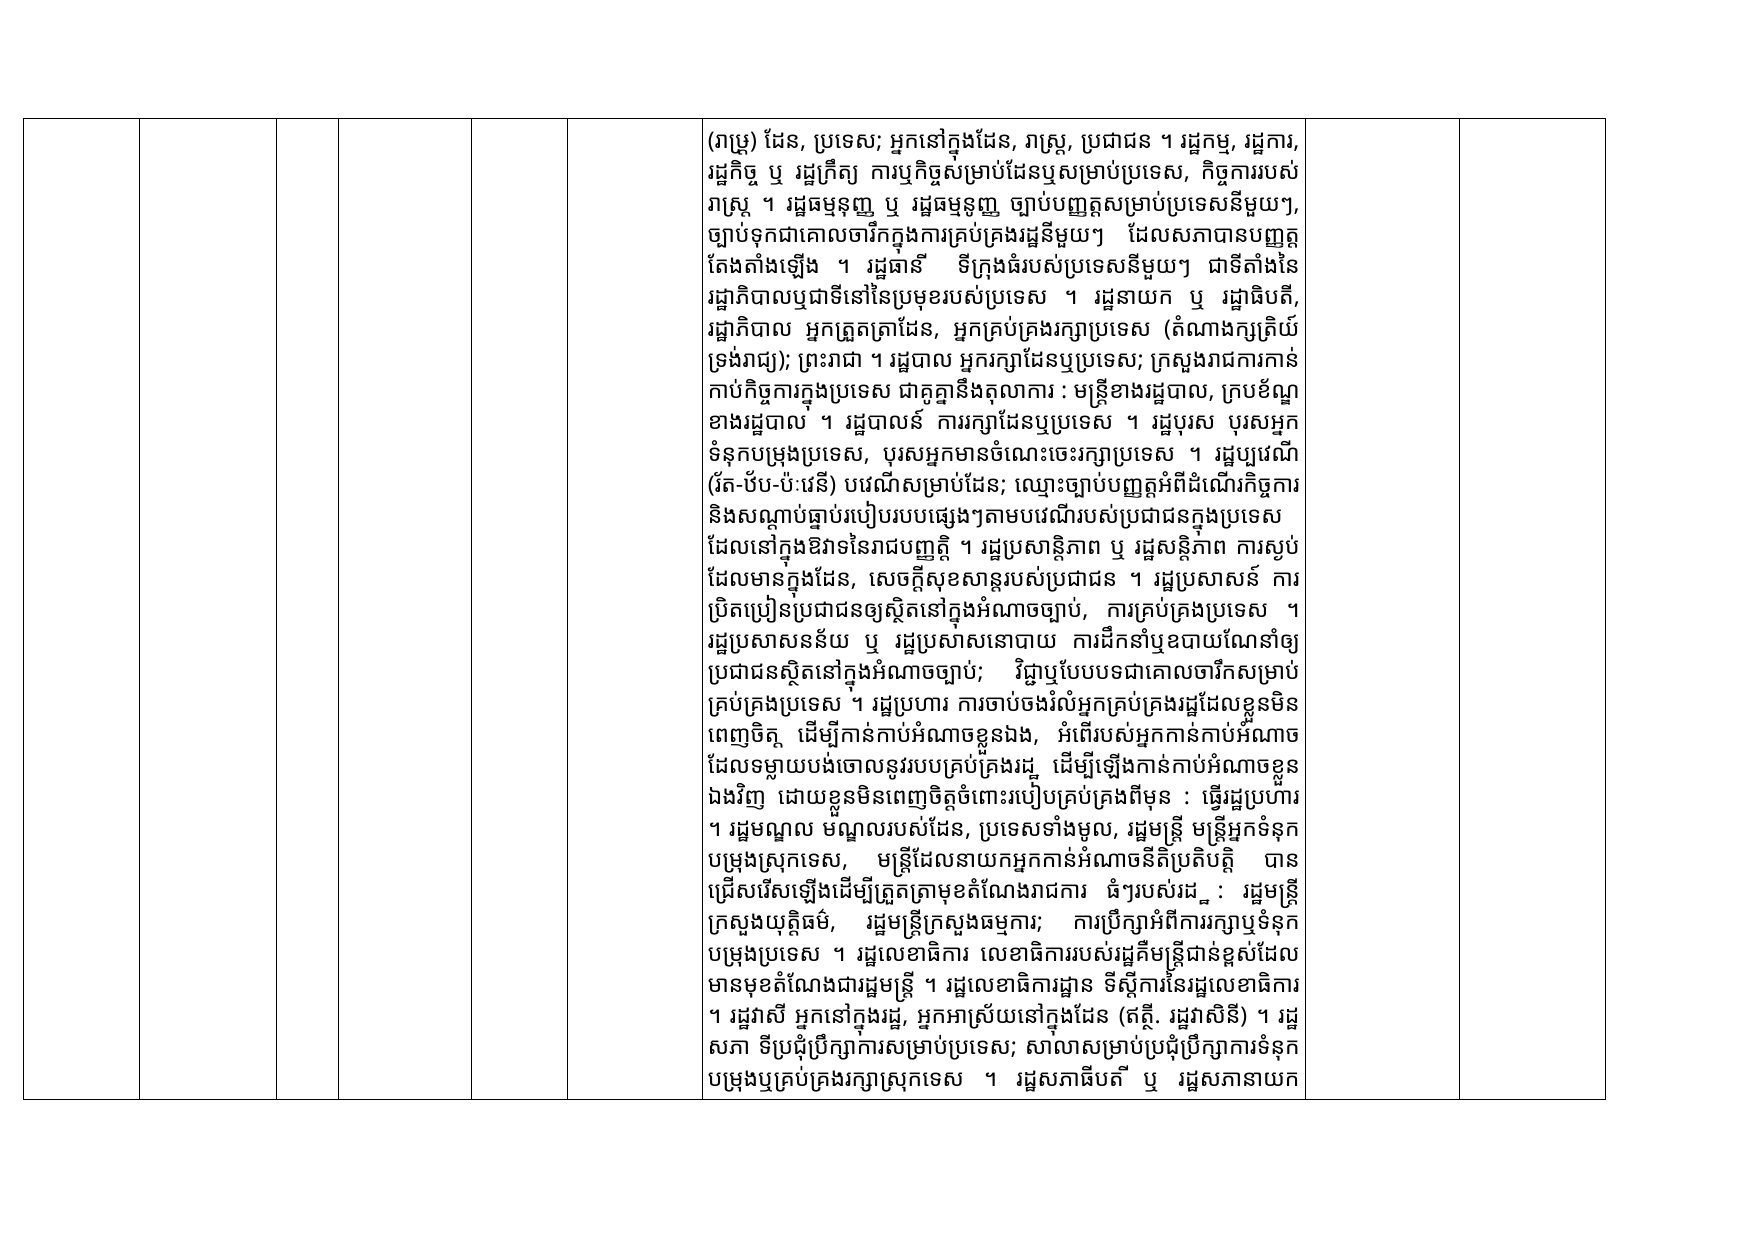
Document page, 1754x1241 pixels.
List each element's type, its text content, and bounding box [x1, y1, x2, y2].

table_cell [568, 119, 702, 1098]
table_cell [140, 119, 276, 1098]
table_cell [472, 119, 567, 1098]
table_cell [277, 119, 338, 1098]
table_cell [24, 119, 139, 1098]
table_cell [1460, 119, 1605, 1098]
table_cell [1306, 119, 1459, 1098]
table_cell (រ័ត, បើ​ប្រើ​ជា​បទ​សមាស​រៀង​ជា​ខាង​ដើម​សព្ទ​ឯ​ទៀត អ. ថ. រ័ត-ឋៈ) ន. (រាឞ្រ្ត) ដែន, ប្រទេស; អ្នក​នៅ​ក្នុង​ដែន, រាស្រ្ត, ប្រជា​ជន ។ រដ្ឋ​កម្ម, រដ្ឋ​ការ, រដ្ឋ​កិច្ច ឬ រដ្ឋ​ក្រឹត្យ ការ​ឬ​កិច្ច​សម្រាប់​ដែន​ឬ​សម្រាប់​ប្រទេស, កិច្ច​ការ​របស់​រាស្រ្ត ។ រដ្ឋ​ធម្មនុញ្ញ ឬ រដ្ឋ​ធម្មនូញ្ញ ច្បាប់​បញ្ញត្ត​សម្រាប់​ប្រទេស​នីមួយ​ៗ, ច្បាប់​ទុក​ជា​គោល​ចារឹក​ក្នុង​ការ​គ្រប់គ្រង​រដ្ឋ​នីមួយ​ៗ ដែល​សភា​បាន​បញ្ញត្ត​តែង​តាំង​ឡើង ។ រដ្ឋ​ធានី ទី​ក្រុង​ធំ​របស់​ប្រទេស​នីមួយ​ៗ ជា​ទី​តាំង​នៃ​រដ្ឋាភិបាល​ឬ​ជា​ទី​នៅ​នៃ​ប្រមុខ​របស់​ប្រទេស ។ រដ្ឋ​នាយក ឬ រដ្ឋាធិបតី, រដ្ឋាភិបាល អ្នក​ត្រួតត្រា​ដែន, អ្នក​គ្រប់គ្រង​រក្សា​ប្រទេស (តំណាង​ក្សត្រិយ៍​ទ្រង់​រាជ្យ); ព្រះ​រាជា ។ រដ្ឋ​បាល អ្នក​រក្សា​ដែន​ឬ​ប្រទេស; ក្រសួង​រាជការ​កាន់​កាប់​កិច្ច​ការ​ក្នុង​ប្រទេស ជា​គូ​គ្នា​នឹង​តុលាការ : មន្ត្រី​ខាង​រដ្ឋ​បាល, ក្របខ័ណ្ឌ​ខាង​រដ្ឋបាល ។ រដ្ឋ​បាលន៍ ការ​រក្សា​ដែន​ឬ​ប្រទេស ។ រដ្ឋ​បុរស បុរស​អ្នក​ទំនុក​បម្រុង​ប្រទេស, បុរស​អ្នក​មាន​ចំណេះ​ចេះ​រក្សា​ប្រទេស ។ រដ្ឋប្បវេណី (រ័ត-ឋ័ប-ប៉ៈវេនី) បវេណី​សម្រាប់​ដែន; ឈ្មោះ​ច្បាប់​បញ្ញត្ត​អំពី​ដំណើរ​កិច្ច​ការ​និង​សណ្ដាប់ធ្នាប់​របៀប​របប​ផ្សេង​ៗ​តាម​បវេណី​របស់​ប្រជា​ជន​ក្នុង​ប្រទេស​ដែល​នៅ​ក្នុង​ឱវាទ​នៃ​រាជ​បញ្ញត្តិ ។ រដ្ឋ​ប្រសាន្តិ​ភាព ឬ រដ្ឋ​សន្តិ​ភាព ការ​ស្ងប់​ដែល​មាន​ក្នុង​ដែន, សេចក្ដី​សុខ​សាន្ត​របស់​ប្រជា​ជន ។ រដ្ឋ​ប្រសាសន៍ ការ​ប្រិត​ប្រៀន​ប្រជា​ជន​ឲ្យ​ស្ថិត​នៅ​ក្នុង​អំណាច​ច្បាប់, ការ​គ្រប់គ្រង​ប្រទេស ។ រដ្ឋ​ប្រសាសន​ន័យ ឬ រដ្ឋ​ប្រសាសនោបាយ ការ​ដឹក​នាំ​ឬ​ឧបាយ​ណែនាំ​ឲ្យ​ប្រជា​ជន​ស្ថិត​នៅ​ក្នុង​អំណាច​ច្បាប់; វិជ្ជា​ឬ​បែប​បទ​ជា​គោល​ចារឹក​សម្រាប់​គ្រប់​គ្រង​ប្រទេស ។ រដ្ឋ​ប្រហារ ការ​ចាប់​ចង​រំលំ​អ្នក​គ្រប់​គ្រង​រដ្ឋ​ដែល​ខ្លួន​មិន​ពេញ​ចិត្ត ដើម្បី​កាន់​កាប់​អំណាច​ខ្លួន​ឯង, អំពើ​របស់​អ្នក​កាន់​កាប់​អំណាច​ដែល​ទម្លាយ​បង់​ចោល​នូវ​របប​គ្រប់​គ្រង​រដ្ឋ ដើម្បី​ឡើង​កាន់​កាប់​អំណាច​ខ្លួន​ឯង​វិញ ដោយ​ខ្លួន​មិន​ពេញ​ចិត្ត​ចំពោះ​របៀប​គ្រប់​គ្រង​ពី​មុន : ធ្វើ​រដ្ឋ​ប្រហារ ។ រដ្ឋ​មណ្ឌល មណ្ឌល​របស់​ដែន, ប្រទេស​ទាំង​មូល, រដ្ឋ​មន្ត្រី មន្ត្រី​អ្នក​ទំនុក​បម្រុង​ស្រុក​ទេស, មន្ត្រី​ដែល​នាយក​អ្នក​កាន់​អំណាច​នីតិ​ប្រតិបត្តិ​ បាន​ជ្រើស​រើស​ឡើង​ដើម្បី​ត្រួតត្រា​មុខ​តំណែង​រាជការ ធំ​ៗ​របស់​រដ្ឋ : រដ្ឋ​មន្ត្រី​ក្រសួង​យុត្តិ​ធម៌, រដ្ឋ​មន្ត្រី​ក្រសួង​ធម្ម​ការ; ការ​ប្រឹក្សា​អំពី​ការ​រក្សា​ឬ​ទំនុក​បម្រុង​ប្រទេស ។ រដ្ឋ​លេខាធិការ លេខាធិការ​របស់​រដ្ឋ​គឺ​មន្ត្រី​ជាន់​ខ្ពស់​ដែល​មាន​មុខ​តំណែង​ជា​រដ្ឋ​មន្ត្រី ។ រដ្ឋ​លេខាធិការដ្ឋាន ទីស្ដីការ​នៃ​រដ្ឋ​លេខាធិការ ។ រដ្ឋ​វាសី អ្នក​នៅ​ក្នុង​រដ្ឋ, អ្នក​អាស្រ័យ​នៅ​ក្នុង​ដែន (ឥត្ថី. រដ្ឋវាសិនី) ។ រដ្ឋ​សភា ទី​ប្រជុំ​ប្រឹក្សា​ការ​សម្រាប់​ប្រទេស; សាលា​សម្រាប់​ប្រជុំ​ប្រឹក្សា​ការ​ទំនុក​បម្រុង​ឬ​គ្រប់​គ្រង​រក្សា​ស្រុក​ទេស ។ រដ្ឋ​សភាធីបតី ឬ រដ្ឋ​សភា​នាយក អធិបតី​នាយក​នៃ​រដ្ឋ​សភា ។ រដ្ឋ​សីមា ព្រំ​ប្រទល់​របស់​រដ្ឋ​គឺ​ទី​ខ័ណ្ឌ​នៃ​ដែន​ដី​របស់​រដ្ឋ​ដែល​នៅ​ជិត​ជាប់​គ្នា ។ រដ្ឋាករ អា​ករ​របស់​រដ្ឋ; កន្លែង​រាជការ​ទទួល​បន្ទុក​ខាង​ហូត​ពន្ធដារ​ផ្សេង​ៗ ។ល។ ប្រើ​ជា​បទ​សមាស​រៀង​ខាង​ចុង​សព្ទ​ដទៃ​ក៏​បាន, ដូច​ជា : កម្ពុជ​រដ្ឋ (--រ័ត) ដែន​កម្ពុជា, ប្រទេស​ខ្មែរ ។ ចុល្ល​រដ្ឋ (ចុលល៉ៈរ័ត) ដែន​ឬ​ប្រទេស​តូច ។ មហា​រដ្ឋ ដែន​ឬ​ប្រទេស​ធំ ។ សាន្តិ​រដ្ឋ ដែន​ឬ​ប្រទេស​ដែល​មាន​សេចក្ដី​សុខ​សាន្ត ។ល។ [703, 119, 1305, 1098]
table_cell [339, 119, 471, 1098]
